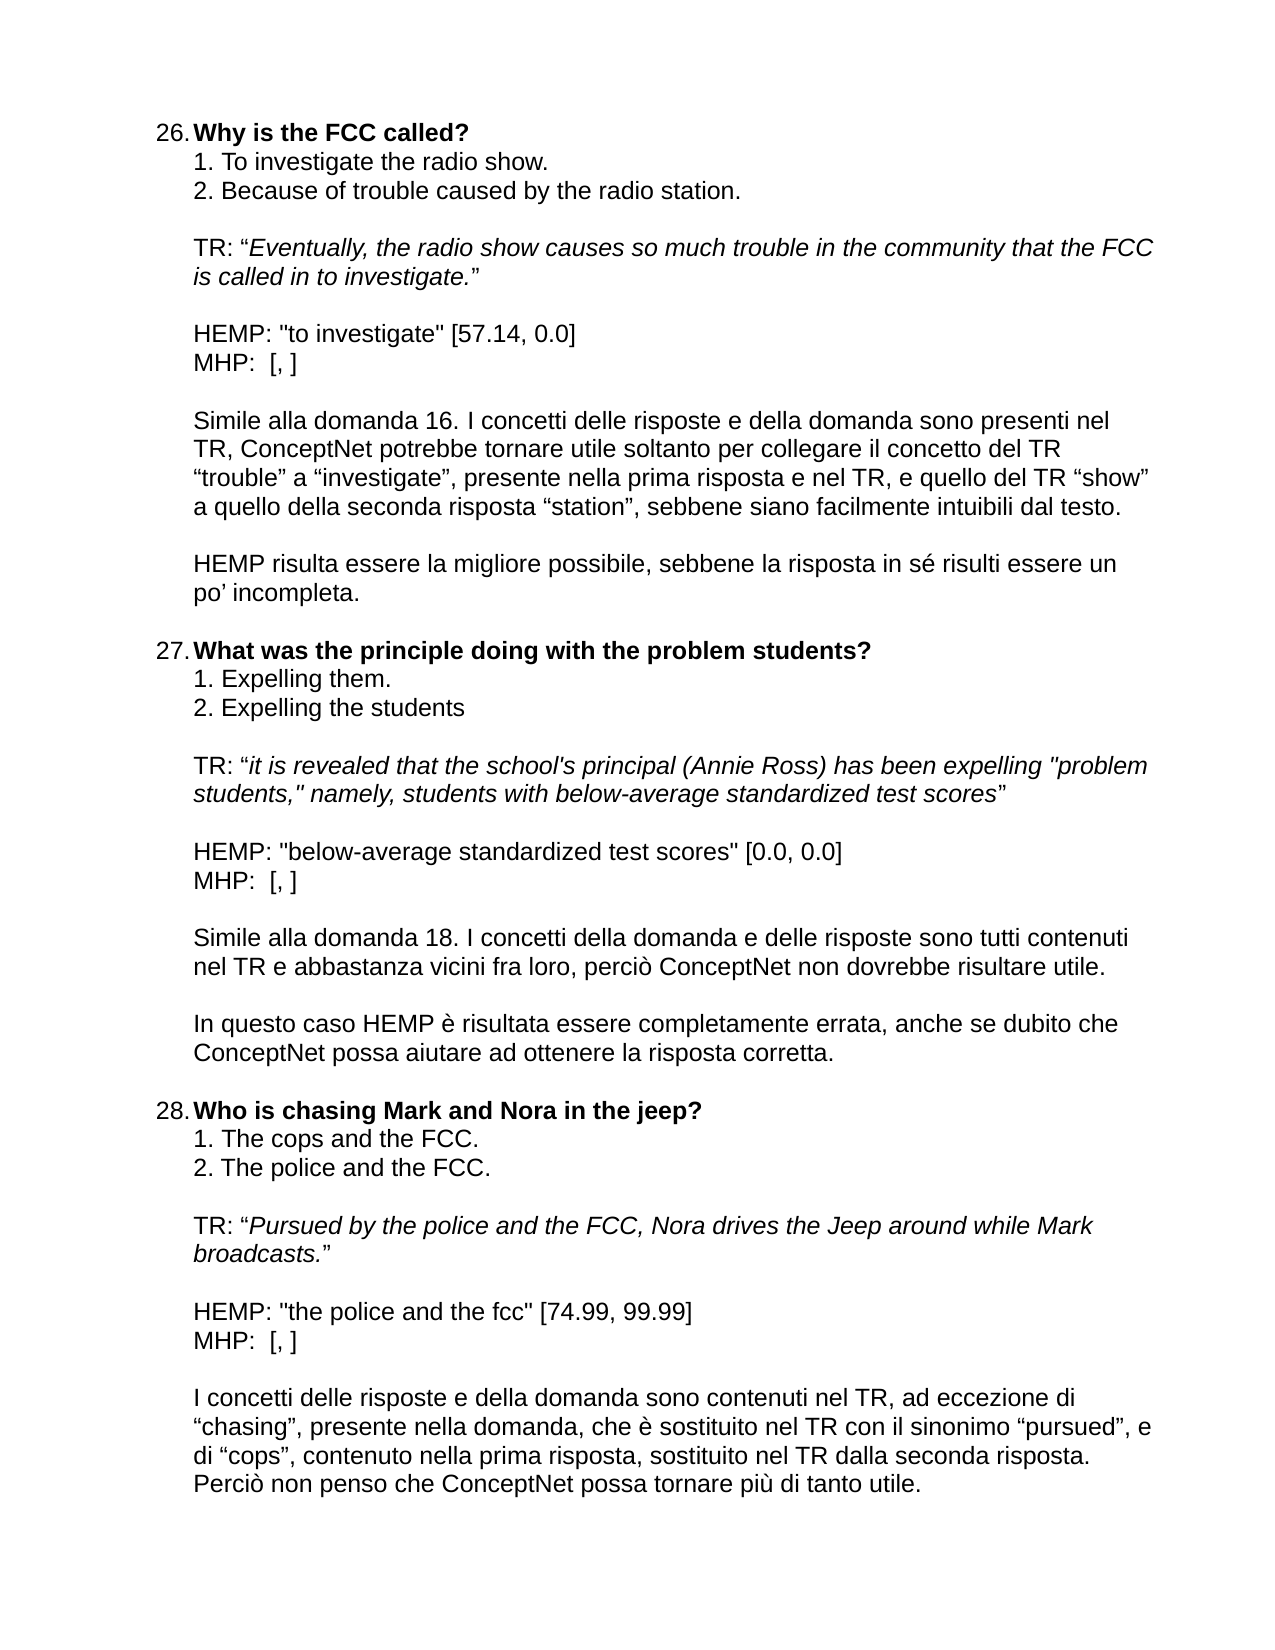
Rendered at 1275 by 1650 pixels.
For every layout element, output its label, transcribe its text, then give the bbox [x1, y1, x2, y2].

list What was the principle doing with the problem students? 1. Expelling them. 2. Expelling the students TR: “it is revealed that the school's principal (Annie Ross) has been expelling "problem students," namely, students with below-average standardized test scores” HEMP: "below-average standardized test scores" [0.0, 0.0] MHP: [, ] [156, 636, 1157, 923]
list Why is the FCC called? 1. To investigate the radio show. 2. Because of trouble caused by the radio station. TR: “Eventually, the radio show causes so much trouble in the community that the FCC is called in to investigate.” HEMP: "to investigate" [57.14, 0.0] MHP: [, ] [156, 118, 1157, 406]
list Simile alla domanda 16. I concetti delle risposte e della domanda sono presenti nel TR, ConceptNet potrebbe tornare utile soltanto per collegare il concetto del TR “trouble” a “investigate”, presente nella prima risposta e nel TR, e quello del TR “show” a quello della seconda risposta “station”, sebbene siano facilmente intuibili dal testo. HEMP risulta essere la migliore possibile, sebbene la risposta in sé risulti essere un po’ incompleta. [156, 406, 1157, 636]
list Who is chasing Mark and Nora in the jeep? 1. The cops and the FCC. 2. The police and the FCC. TR: “Pursued by the police and the FCC, Nora drives the Jeep around while Mark broadcasts.” HEMP: "the police and the fcc" [74.99, 99.99] MHP: [, ] [156, 1096, 1157, 1383]
list I concetti delle risposte e della domanda sono contenuti nel TR, ad eccezione di “chasing”, presente nella domanda, che è sostituito nel TR con il sinonimo “pursued”, e di “cops”, contenuto nella prima risposta, sostituito nel TR dalla seconda risposta. Perciò non penso che ConceptNet possa tornare più di tanto utile. [156, 1383, 1157, 1527]
list Simile alla domanda 18. I concetti della domanda e delle risposte sono tutti contenuti nel TR e abbastanza vicini fra loro, perciò ConceptNet non dovrebbe risultare utile. In questo caso HEMP è risultata essere completamente errata, anche se dubito che ConceptNet possa aiutare ad ottenere la risposta corretta. [156, 923, 1157, 1096]
